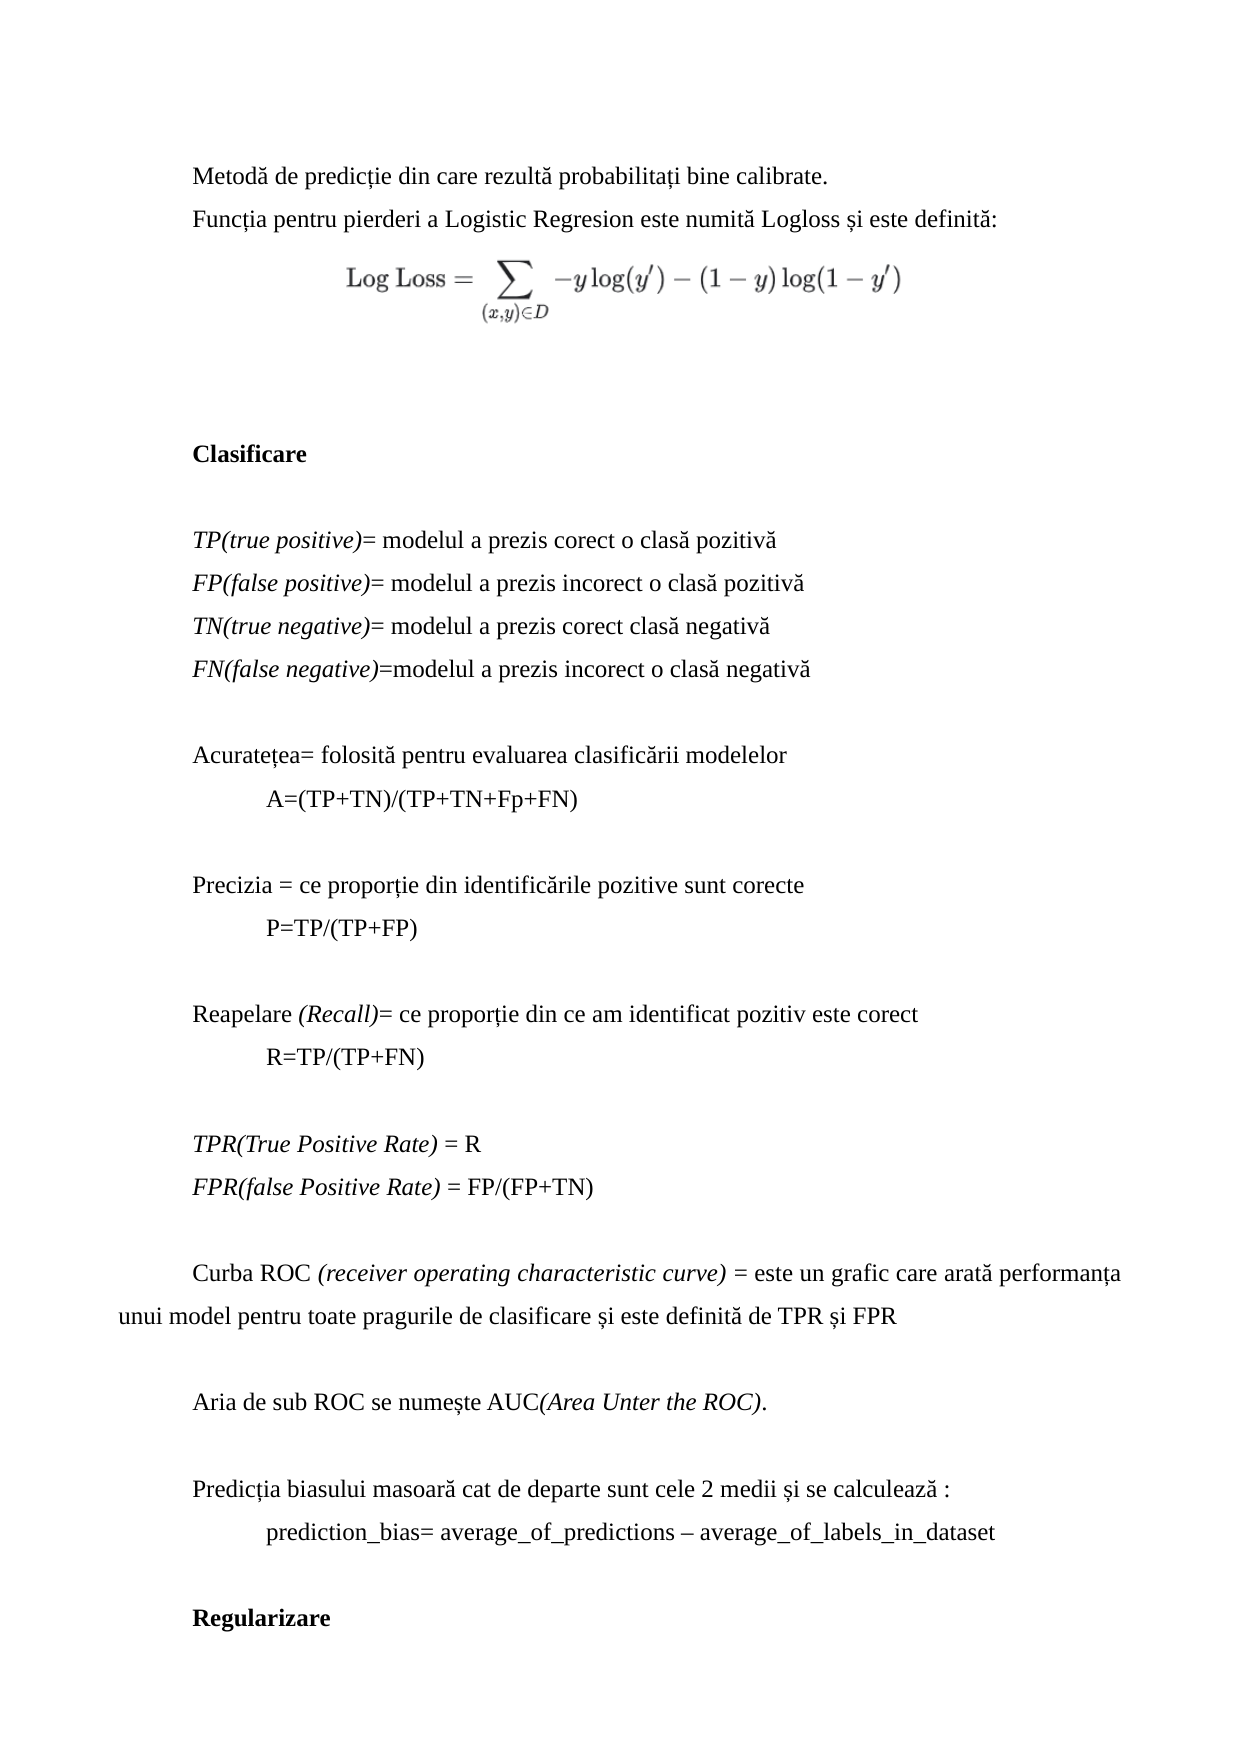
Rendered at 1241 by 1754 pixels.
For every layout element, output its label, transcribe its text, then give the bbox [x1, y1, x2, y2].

text Funcția pentru pierderi a Logistic Regresion este numită Logloss și este definită: [118, 204, 1122, 233]
text Precizia = ce proporție din identificările pozitive sunt corecte [118, 870, 1122, 899]
text R=TP/(TP+FN) [118, 1042, 1122, 1071]
text P=TP/(TP+FP) [118, 913, 1122, 942]
text Clasificare [118, 439, 1122, 467]
text Acuratețea= folosită pentru evaluarea clasificării modelelor [118, 741, 1122, 769]
text TN(true negative)= modelul a prezis corect clasă negativă [118, 611, 1122, 640]
text Metodă de predicție din care rezultă probabilitați bine calibrate. [118, 161, 1122, 190]
text Regularizare [118, 1603, 1122, 1632]
text FN(false negative)=modelul a prezis incorect o clasă negativă [118, 654, 1122, 683]
text Reapelare (Recall)= ce proporție din ce am identificat pozitiv este corect [118, 999, 1122, 1028]
text Predicția biasului masoară cat de departe sunt cele 2 medii și se calculează : [118, 1474, 1122, 1502]
text FP(false positive)= modelul a prezis incorect o clasă pozitivă [118, 568, 1122, 597]
picture [329, 251, 909, 337]
text Curba ROC (receiver operating characteristic curve) = este un grafic care arată performanța unui model pentru toate pragurile de clasificare și este definită de TPR și FPR [118, 1258, 1122, 1330]
text Aria de sub ROC se numește AUC(Area Unter the ROC). [118, 1387, 1122, 1416]
text TP(true positive)= modelul a prezis corect o clasă pozitivă [118, 525, 1122, 554]
text TPR(True Positive Rate) = R [118, 1129, 1122, 1157]
text FPR(false Positive Rate) = FP/(FP+TN) [118, 1172, 1122, 1201]
text A=(TP+TN)/(TP+TN+Fp+FN) [118, 784, 1122, 812]
text prediction_bias= average_of_predictions – average_of_labels_in_dataset [118, 1517, 1122, 1546]
